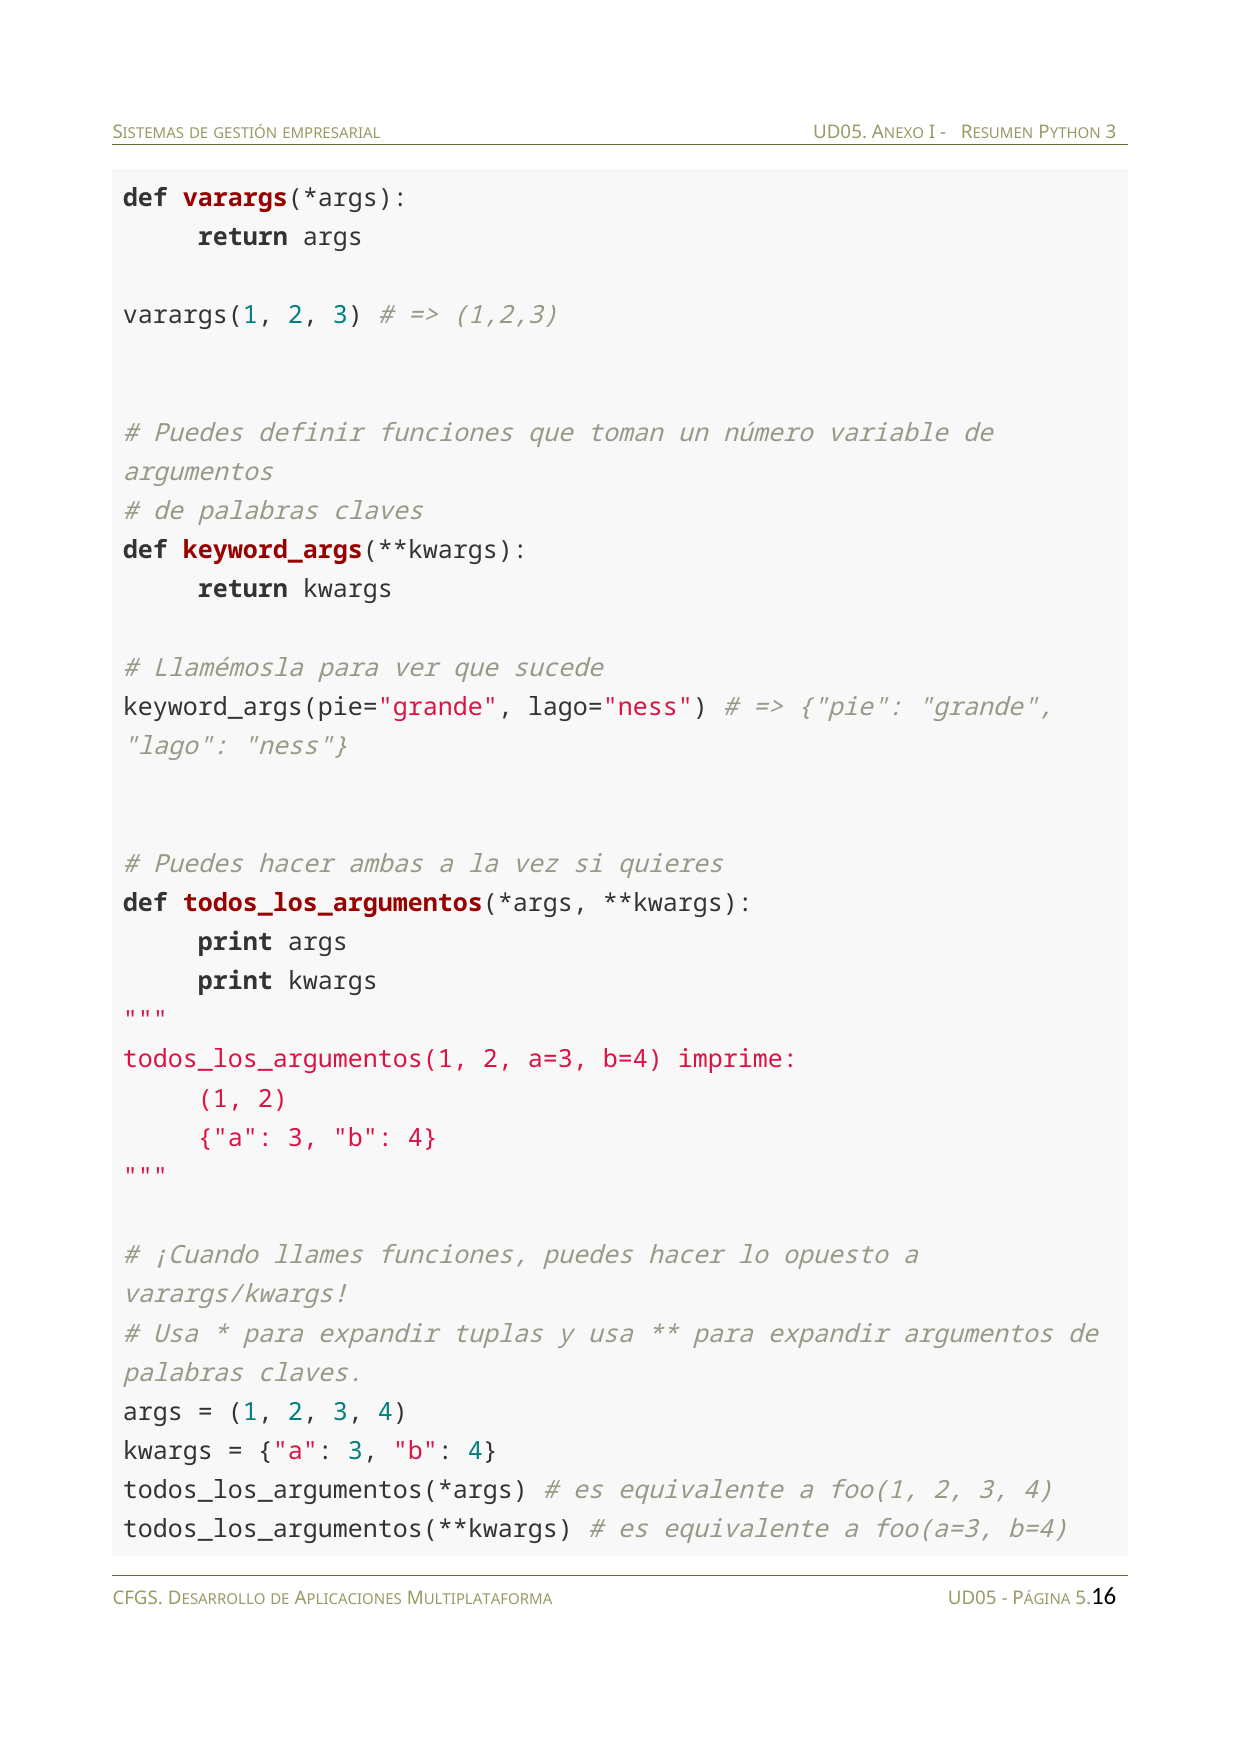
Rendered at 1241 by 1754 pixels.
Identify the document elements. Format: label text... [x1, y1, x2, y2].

table_header def varargs(*args): return args varargs(1, 2, 3) # => (1,2,3) # Puedes definir funciones que toman un número variable de argumentos # de palabras claves def keyword_args(**kwargs): return kwargs # Llamémosla para ver que sucede keyword_args(pie="grande", lago="ness") # => {"pie": "grande", "lago": "ness"} # Puedes hacer ambas a la vez si quieres def todos_los_argumentos(*args, **kwargs): print args print kwargs """ todos_los_argumentos(1, 2, a=3, b=4) imprime: (1, 2) {"a": 3, "b": 4} """ # ¡Cuando llames funciones, puedes hacer lo opuesto a varargs/kwargs! # Usa * para expandir tuplas y usa ** para expandir argumentos de palabras claves. args = (1, 2, 3, 4) kwargs = {"a": 3, "b": 4} todos_los_argumentos(*args) # es equivalente a foo(1, 2, 3, 4) todos_los_argumentos(**kwargs) # es equivalente a foo(a=3, b=4) [112, 169, 1128, 1556]
